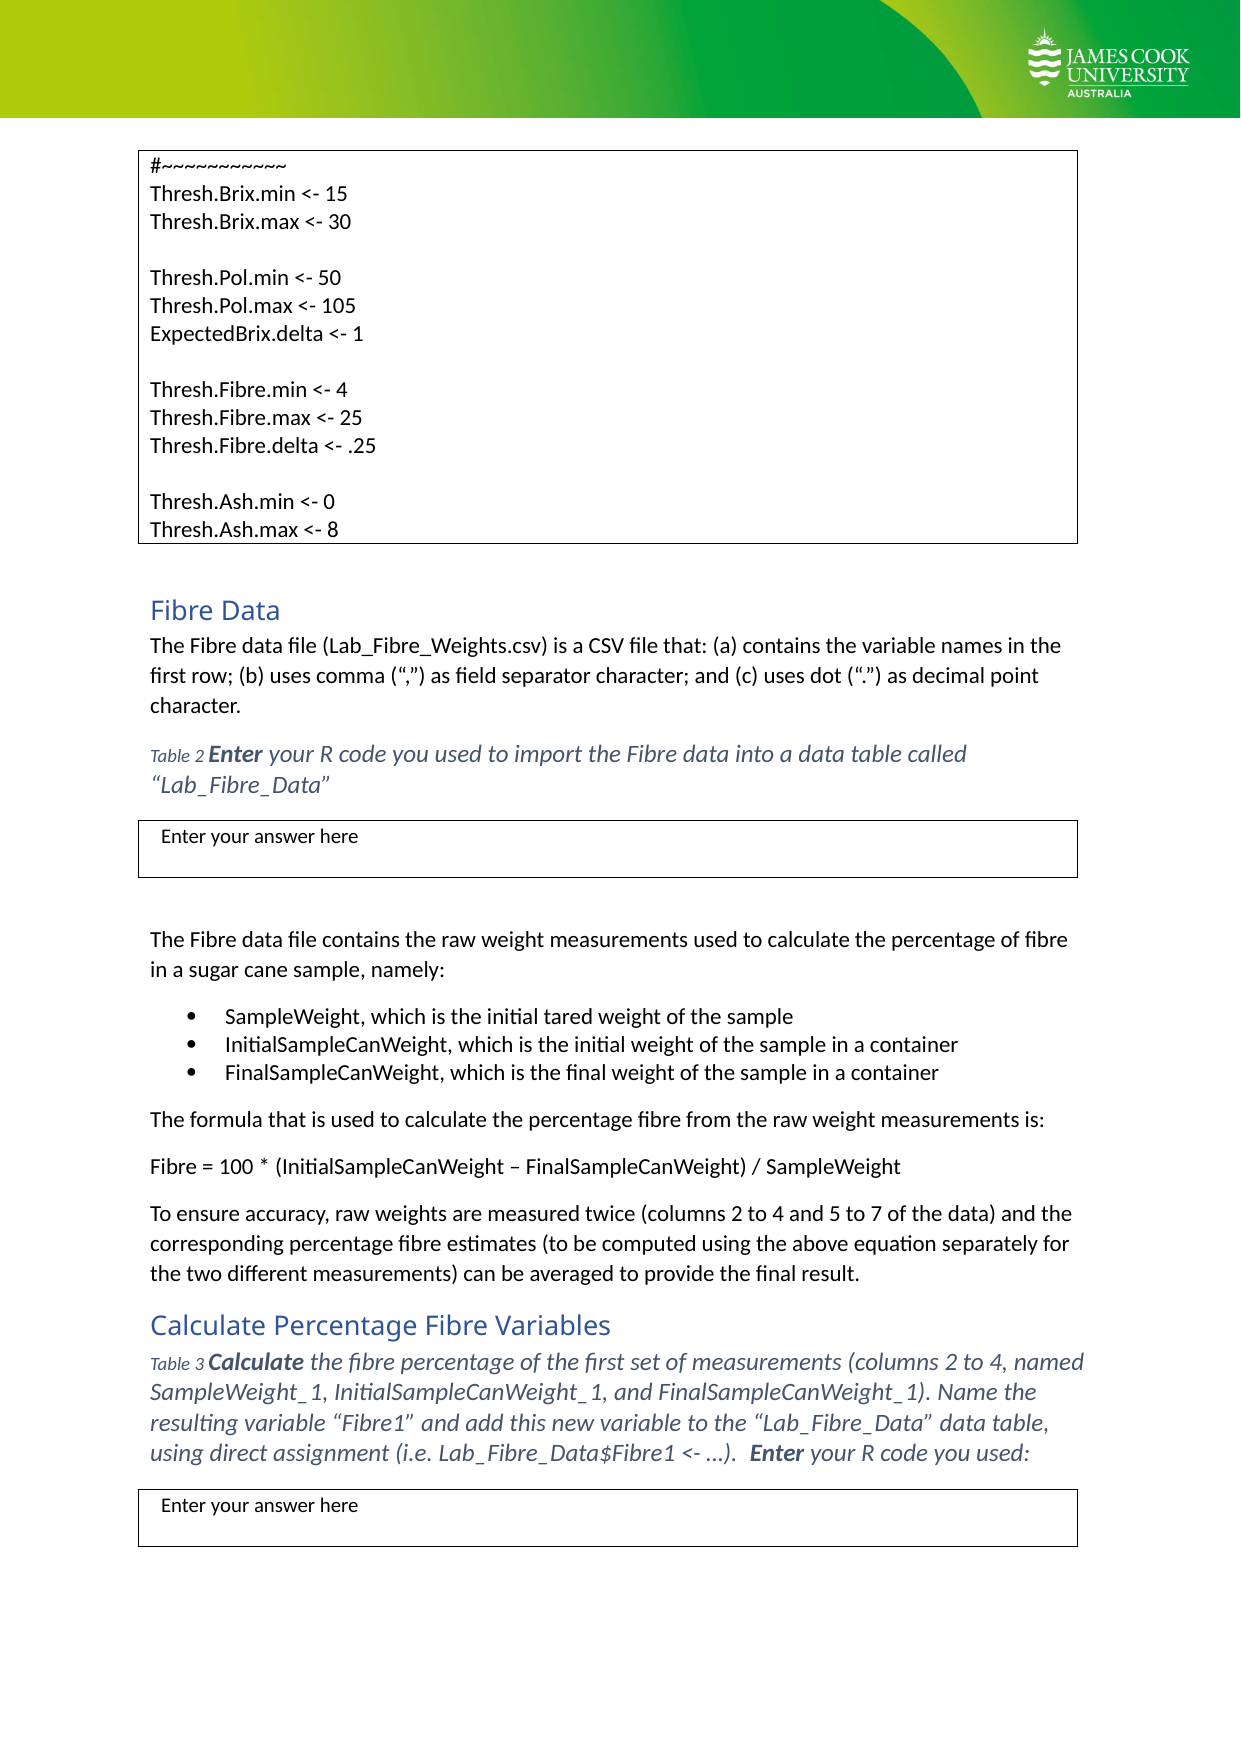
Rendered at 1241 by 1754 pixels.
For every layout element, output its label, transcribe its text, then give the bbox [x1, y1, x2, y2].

text The Fibre data file contains the raw weight measurements used to calculate the percentage of fibre in a sugar cane sample, namely: [150, 925, 1090, 983]
table_header #~~~~~~~~~~~ Thresh.Brix.min <- 15 Thresh.Brix.max <- 30 Thresh.Pol.min <- 50 Thresh.Pol.max <- 105 ExpectedBrix.delta <- 1 Thresh.Fibre.min <- 4 Thresh.Fibre.max <- 25 Thresh.Fibre.delta <- .25 Thresh.Ash.min <- 0 Thresh.Ash.max <- 8 [139, 151, 1077, 543]
list InitialSampleCanWeight, which is the initial weight of the sample in a container [187, 1030, 1090, 1058]
text The formula that is used to calculate the percentage fibre from the raw weight measurements is: [150, 1105, 1090, 1133]
text To ensure accuracy, raw weights are measured twice (columns 2 to 4 and 5 to 7 of the data) and the corresponding percentage fibre estimates (to be computed using the above equation separately for the two different measurements) can be averaged to provide the final result. [150, 1199, 1090, 1287]
picture [0, 0, 1241, 118]
text Fibre = 100 * (InitialSampleCanWeight – FinalSampleCanWeight) / SampleWeight [150, 1152, 1090, 1180]
text The Fibre data file (Lab_Fibre_Weights.csv) is a CSV file that: (a) contains the variable names in the first row; (b) uses comma (“,”) as field separator character; and (c) uses dot (“.”) as decimal point character. [150, 631, 1090, 719]
text Table 2 Enter your R code you used to import the Fibre data into a data table called “Lab_Fibre_Data” [150, 738, 1090, 799]
subtitle Fibre Data [150, 591, 1090, 628]
text Table 3 Calculate the fibre percentage of the first set of measurements (columns 2 to 4, named SampleWeight_1, InitialSampleCanWeight_1, and FinalSampleCanWeight_1). Name the resulting variable “Fibre1” and add this new variable to the “Lab_Fibre_Data” data table, using direct assignment (i.e. Lab_Fibre_Data$Fibre1 <- …). Enter your R code you used: [150, 1346, 1090, 1468]
list SampleWeight, which is the initial tared weight of the sample [187, 1002, 1090, 1030]
table_header Enter your answer here [139, 821, 1077, 877]
list FinalSampleCanWeight, which is the final weight of the sample in a container [187, 1058, 1090, 1086]
table_header Enter your answer here [139, 1490, 1077, 1546]
subtitle Calculate Percentage Fibre Variables [150, 1306, 1090, 1343]
